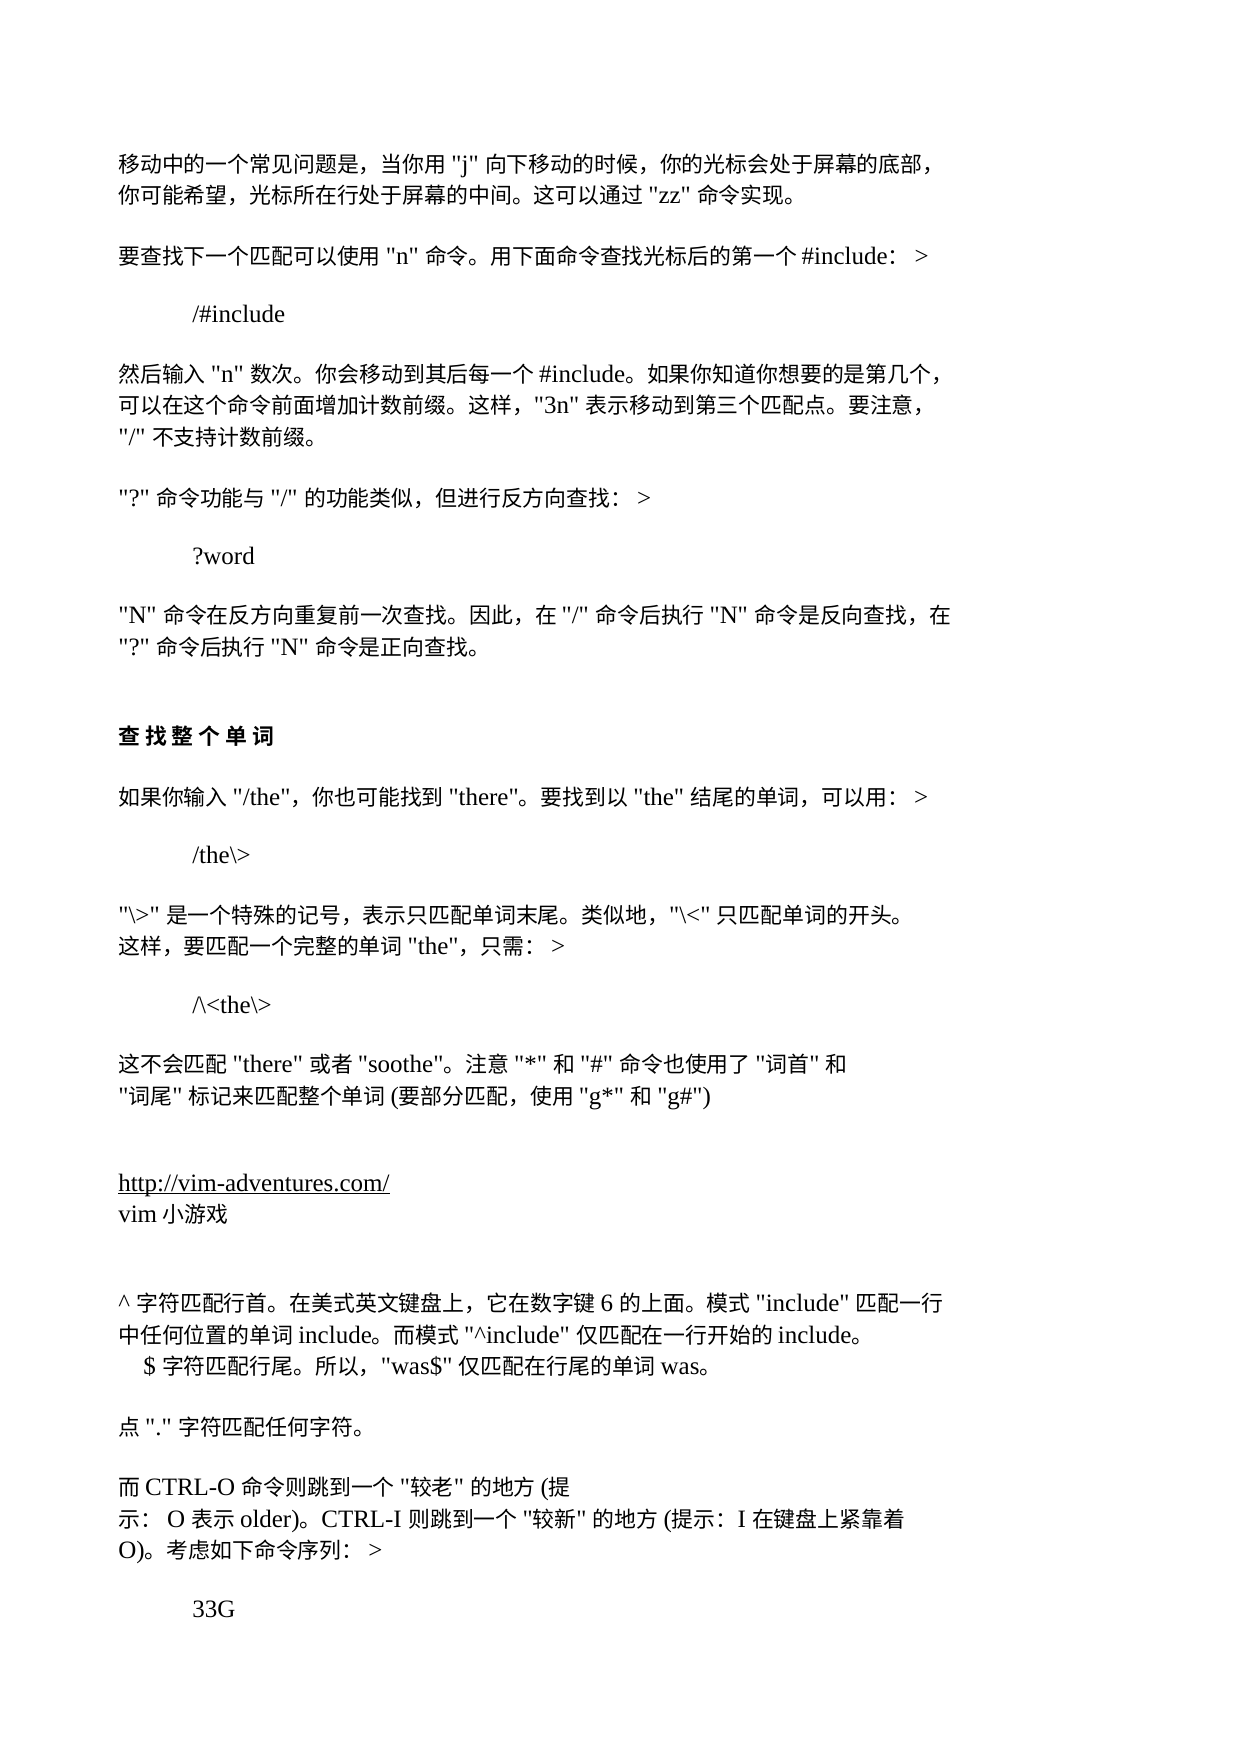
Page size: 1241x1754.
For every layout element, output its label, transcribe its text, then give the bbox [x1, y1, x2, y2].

text "词尾" 标记来匹配整个单词 (要部分匹配，使用 "g*" 和 "g#") [118, 1079, 1122, 1111]
text 可以在这个命令前面增加计数前缀。这样，"3n" 表示移动到第三个匹配点。要注意， [118, 388, 1122, 420]
text 点 "." 字符匹配任何字符。 [118, 1410, 1122, 1441]
text 然后输入 "n" 数次。你会移动到其后每一个 #include。如果你知道你想要的是第几个， [118, 357, 1122, 388]
text 移动中的一个常见问题是，当你用 "j" 向下移动的时候，你的光标会处于屏幕的底部， [118, 147, 1122, 178]
text 这样，要匹配一个完整的单词 "the"，只需： > [118, 929, 1122, 961]
text 中任何位置的单词 include。而模式 "^include" 仅匹配在一行开始的 include。 [118, 1318, 1122, 1349]
text ?word [118, 541, 1122, 570]
text 而 CTRL-O 命令则跳到一个 "较老" 的地方 (提 [118, 1470, 1122, 1502]
text 查 找 整 个 单 词 [118, 719, 1122, 751]
text http://vim-adventures.com/ [118, 1168, 1122, 1197]
text "\>" 是一个特殊的记号，表示只匹配单词末尾。类似地，"\<" 只匹配单词的开头。 [118, 898, 1122, 929]
text "/" 不支持计数前缀。 [118, 420, 1122, 452]
text 要查找下一个匹配可以使用 "n" 命令。用下面命令查找光标后的第一个 #include： > [118, 239, 1122, 271]
text /\<the\> [118, 990, 1122, 1018]
text /the\> [118, 840, 1122, 869]
text ^ 字符匹配行首。在美式英文键盘上，它在数字键 6 的上面。模式 "include" 匹配一行 [118, 1286, 1122, 1318]
text $ 字符匹配行尾。所以，"was$" 仅匹配在行尾的单词 was。 [118, 1349, 1122, 1381]
text "N" 命令在反方向重复前一次查找。因此，在 "/" 命令后执行 "N" 命令是反向查找，在 [118, 598, 1122, 630]
text O)。考虑如下命令序列： > [118, 1533, 1122, 1565]
text 如果你输入 "/the"，你也可能找到 "there"。要找到以 "the" 结尾的单词，可以用： > [118, 780, 1122, 811]
text vim小游戏 [118, 1197, 1122, 1228]
text "?" 命令功能与 "/" 的功能类似，但进行反方向查找： > [118, 481, 1122, 512]
text 你可能希望，光标所在行处于屏幕的中间。这可以通过 "zz" 命令实现。 [118, 178, 1122, 210]
text 这不会匹配 "there" 或者 "soothe"。注意 "*" 和 "#" 命令也使用了 "词首" 和 [118, 1047, 1122, 1079]
text 33G [118, 1594, 1122, 1623]
text /#include [118, 299, 1122, 328]
text 示： O 表示 older)。CTRL-I 则跳到一个 "较新" 的地方 (提示：I 在键盘上紧靠着 [118, 1502, 1122, 1533]
text "?" 命令后执行 "N" 命令是正向查找。 [118, 630, 1122, 662]
